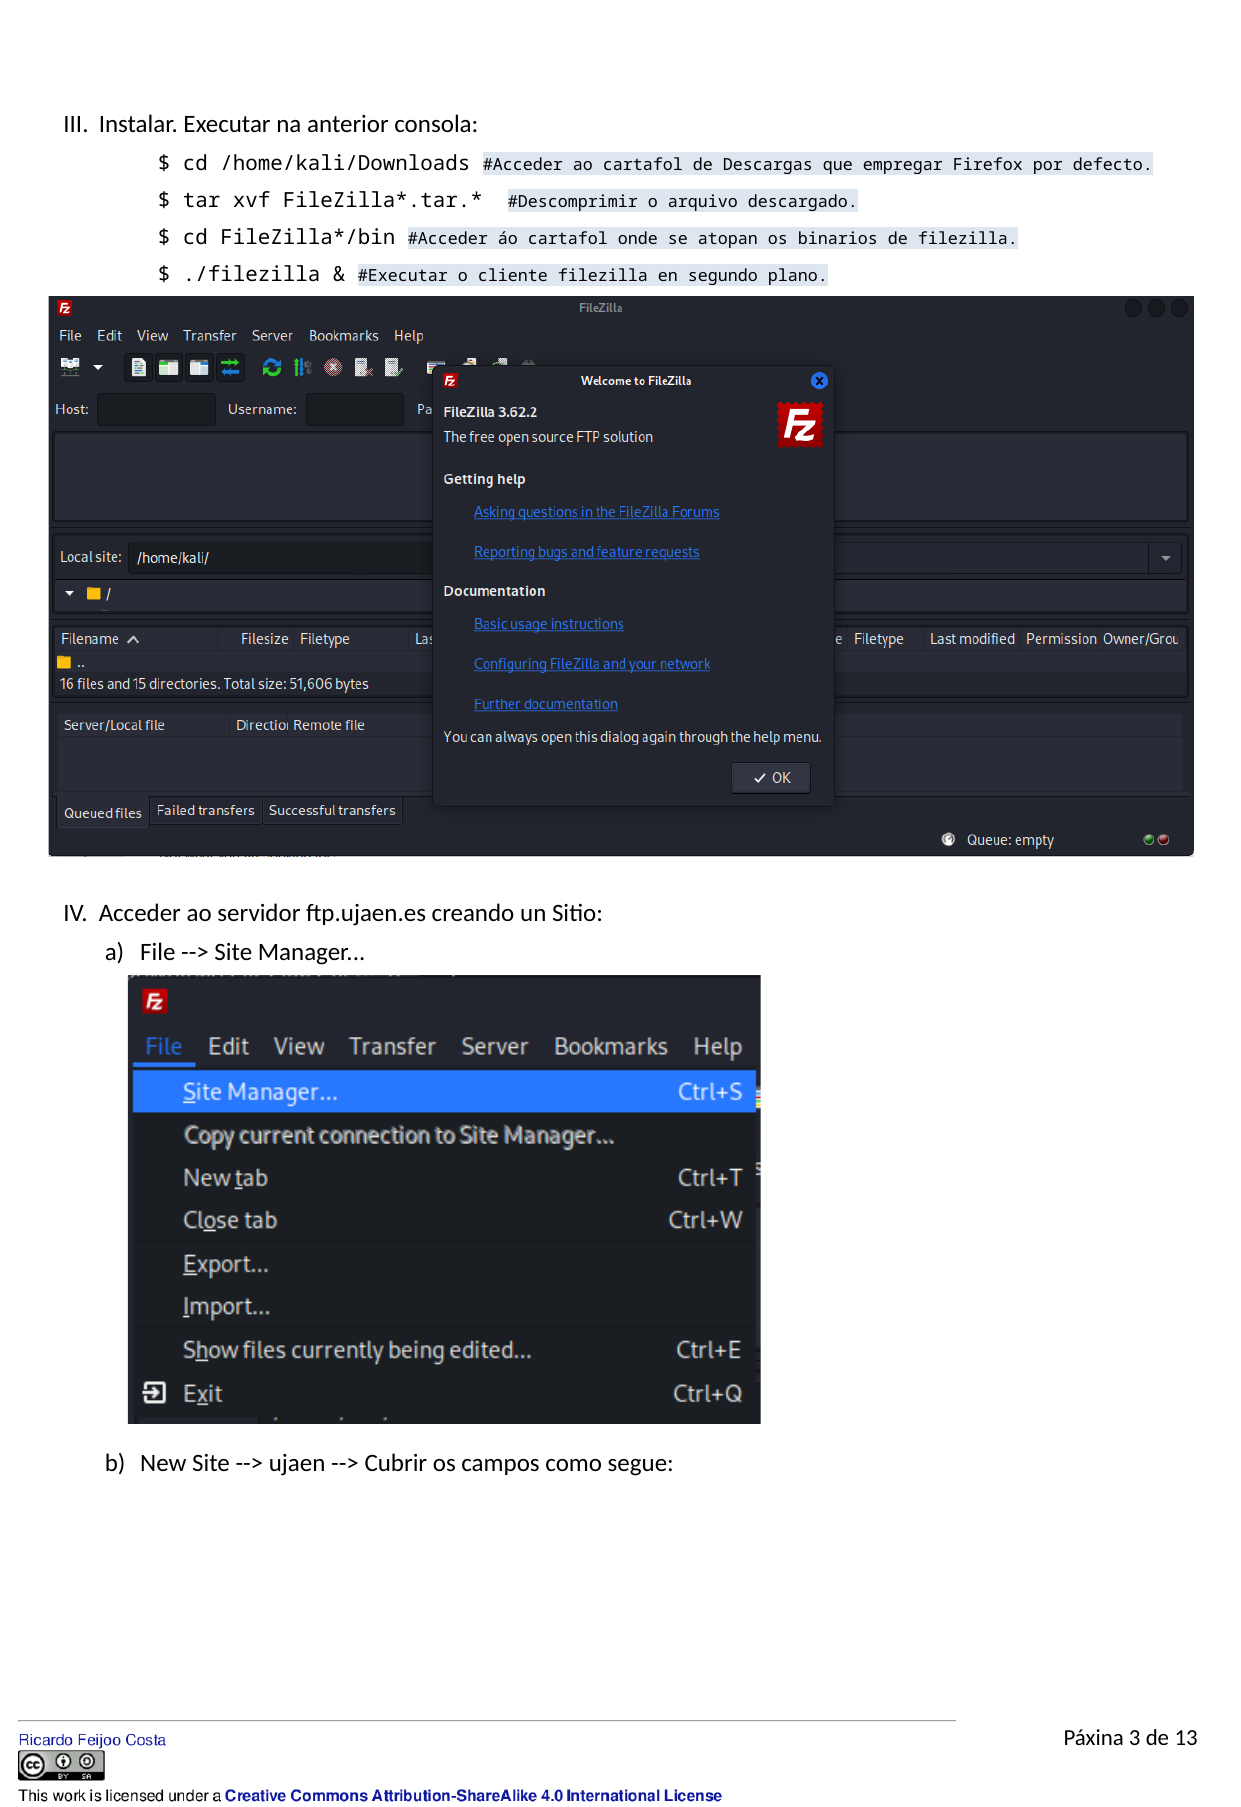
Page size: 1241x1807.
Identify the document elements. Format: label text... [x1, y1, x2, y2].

list New Site --> ujaen --> Cubrir os campos como segue: [104, 1447, 1197, 1477]
list Instalar. Executar na anterior consola: [63, 108, 1197, 139]
list $ ./filezilla & #Executar o cliente filezilla en segundo plano. [122, 259, 1197, 288]
list Acceder ao servidor ftp.ujaen.es creando un Sitio: [63, 897, 1197, 927]
list File --> Site Manager... [104, 936, 1197, 967]
picture [127, 975, 761, 1424]
list $ cd /home/kali/Downloads #Acceder ao cartafol de Descargas que empregar Firefox por defecto. [122, 148, 1197, 176]
picture [8, 1715, 957, 1806]
list $ cd FileZilla*/bin #Acceder áo cartafol onde se atopan os binarios de filezilla. [122, 222, 1197, 251]
list $ tar xvf FileZilla*.tar.* #Descomprimir o arquivo descargado. [122, 185, 1197, 213]
picture [48, 296, 1194, 857]
